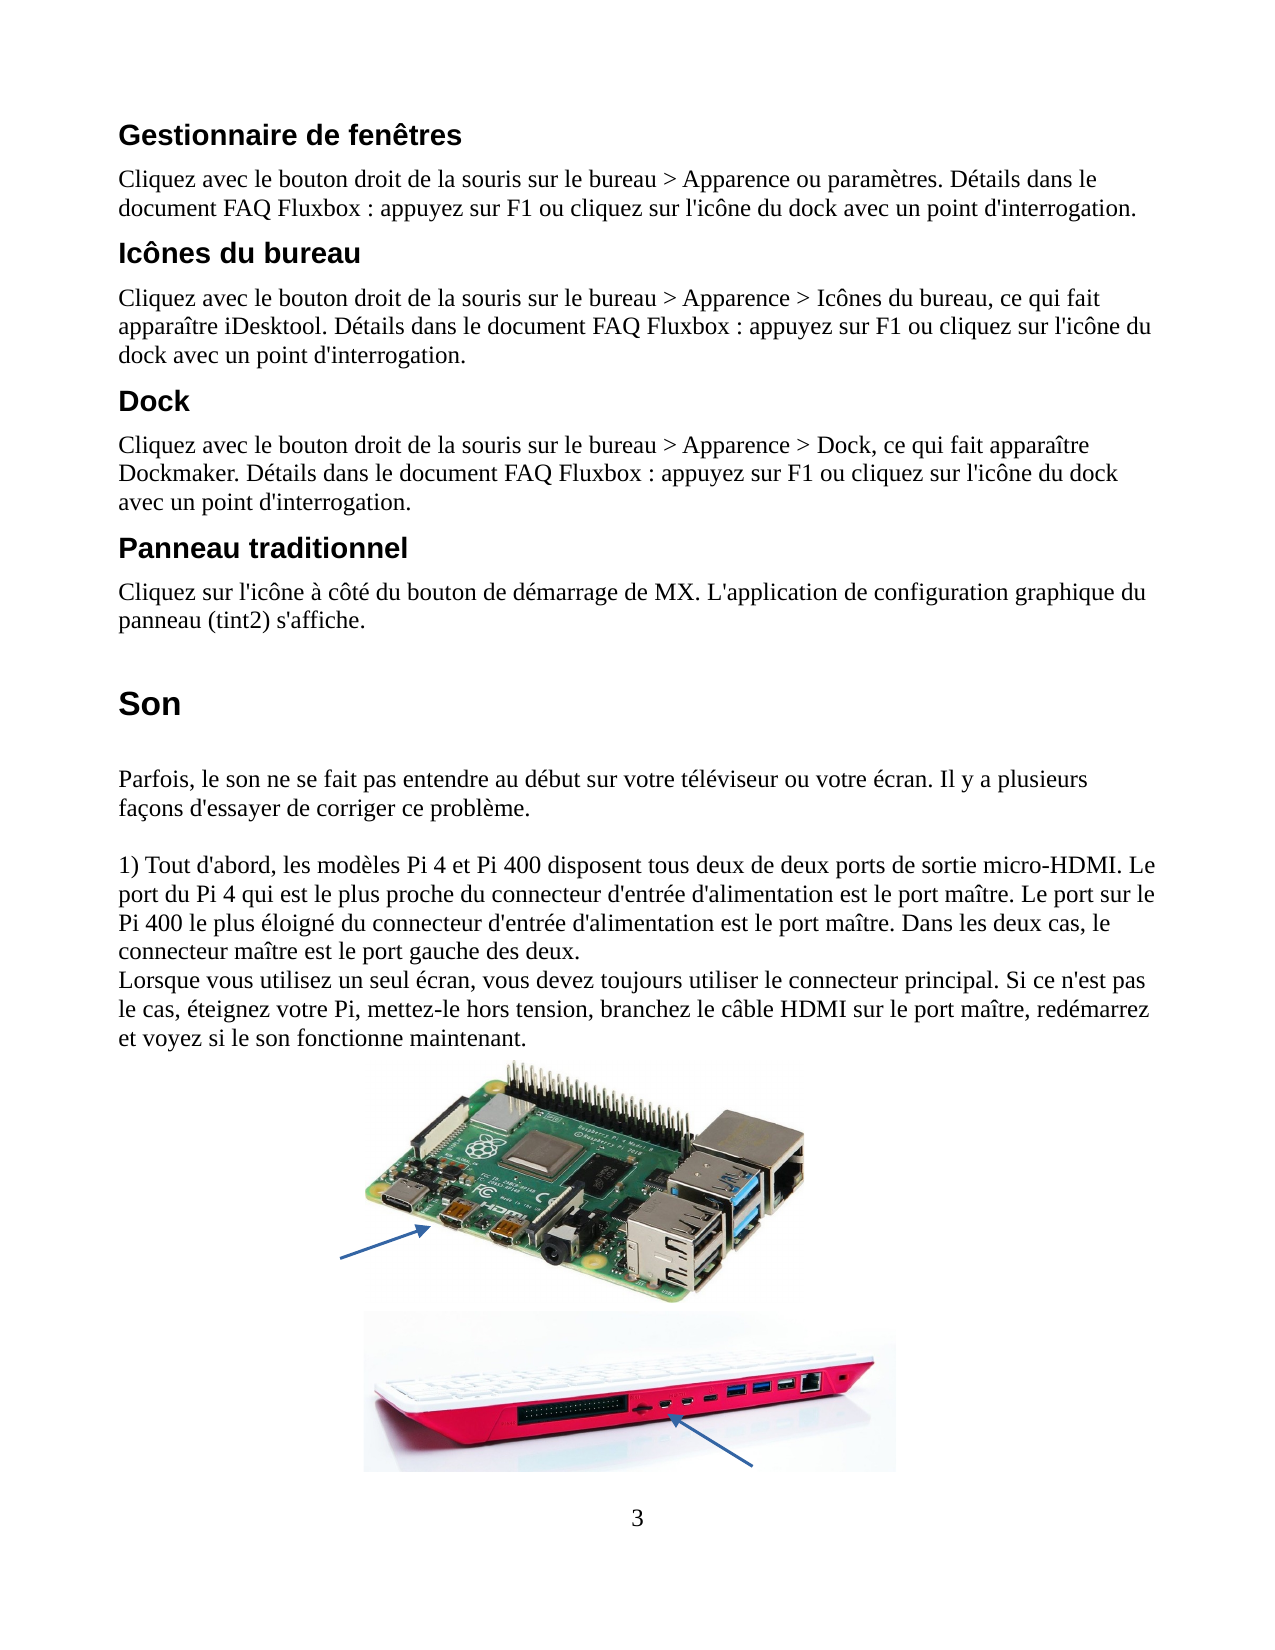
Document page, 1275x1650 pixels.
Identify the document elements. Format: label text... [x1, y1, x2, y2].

text 1) Tout d'abord, les modèles Pi 4 et Pi 400 disposent tous deux de deux ports de sortie micro-HDMI. Le port du Pi 4 qui est le plus proche du connecteur d'entrée d'alimentation est le port maître. Le port sur le Pi 400 le plus éloigné du connecteur d'entrée d'alimentation est le port maître. Dans les deux cas, le connecteur maître est le port gauche des deux. [118, 850, 1157, 965]
text Cliquez avec le bouton droit de la souris sur le bureau > Apparence ou paramètres. Détails dans le document FAQ Fluxbox : appuyez sur F1 ou cliquez sur l'icône du dock avec un point d'interrogation. [118, 164, 1157, 222]
subtitle Dock [118, 383, 1157, 417]
text Cliquez sur l'icône à côté du bouton de démarrage de MX. L'application de configuration graphique du panneau (tint2) s'affiche. [118, 577, 1157, 634]
subtitle Panneau traditionnel [118, 531, 1157, 564]
text Parfois, le son ne se fait pas entendre au début sur votre téléviseur ou votre écran. Il y a plusieurs façons d'essayer de corriger ce problème. [118, 764, 1157, 821]
text Cliquez avec le bouton droit de la souris sur le bureau > Apparence > Icônes du bureau, ce qui fait apparaître iDesktool. Détails dans le document FAQ Fluxbox : appuyez sur F1 ou cliquez sur l'icône du dock avec un point d'interrogation. [118, 283, 1157, 369]
subtitle Son [118, 684, 1157, 723]
text Lorsque vous utilisez un seul écran, vous devez toujours utiliser le connecteur principal. Si ce n'est pas le cas, éteignez votre Pi, mettez-le hors tension, branchez le câble HDMI sur le port maître, redémarrez et voyez si le son fonctionne maintenant. [118, 965, 1157, 1051]
picture [363, 1311, 897, 1472]
picture [365, 1060, 805, 1303]
subtitle Icônes du bureau [118, 236, 1157, 270]
text Cliquez avec le bouton droit de la souris sur le bureau > Apparence > Dock, ce qui fait apparaître Dockmaker. Détails dans le document FAQ Fluxbox : appuyez sur F1 ou cliquez sur l'icône du dock avec un point d'interrogation. [118, 430, 1157, 516]
subtitle Gestionnaire de fenêtres [118, 118, 1157, 152]
